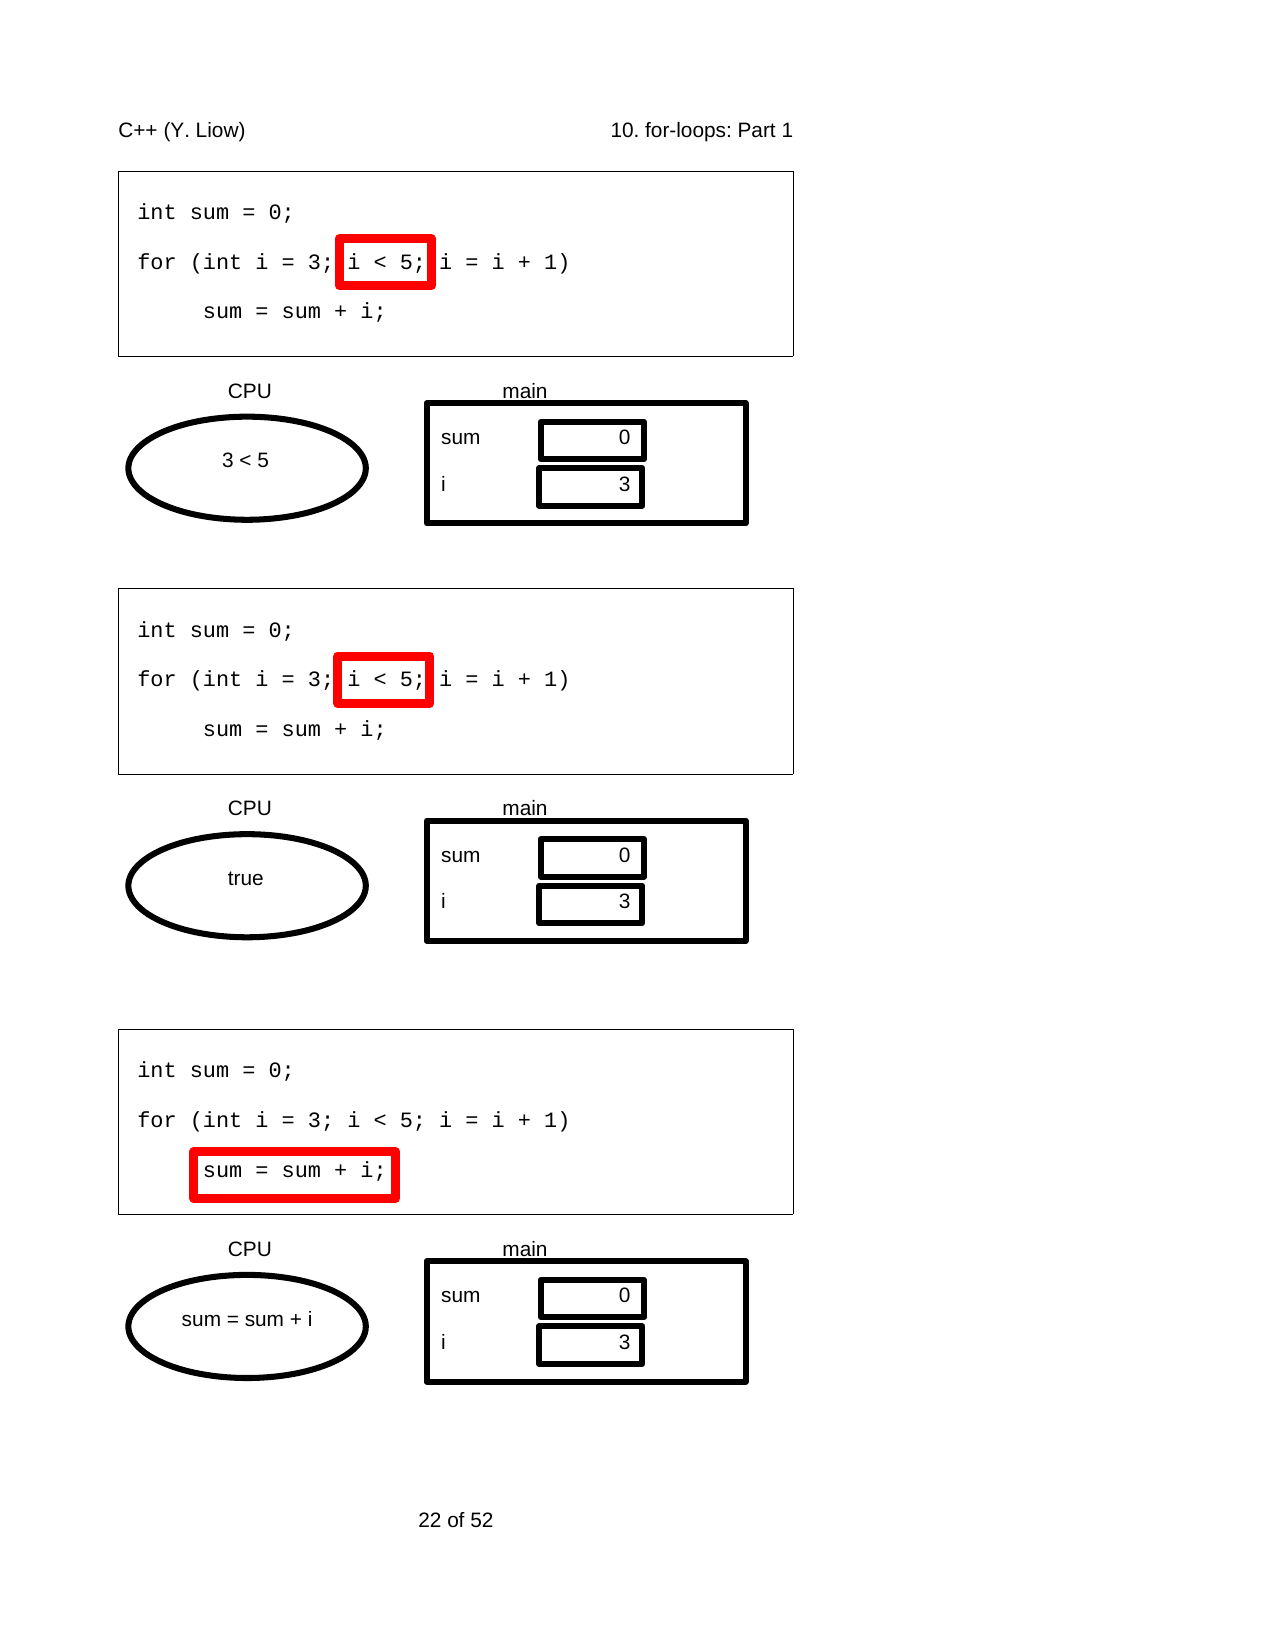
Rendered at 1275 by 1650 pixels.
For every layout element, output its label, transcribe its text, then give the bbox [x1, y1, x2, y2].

text 3 [542, 1330, 639, 1354]
text [647, 426, 743, 449]
text 0 [544, 1284, 641, 1307]
table_header int sum = 0; for (int i = 3; i < 5; i = i + 1) sum = sum + i; [119, 1030, 793, 1214]
text [118, 866, 132, 890]
text [362, 866, 424, 890]
text sum [430, 426, 538, 449]
text [143, 426, 351, 449]
text [749, 890, 793, 913]
text [749, 1307, 793, 1330]
table_header int sum = 0; for (int i = 3; i < 5; i = i + 1) sum = sum + i; [119, 589, 793, 773]
text [430, 1307, 743, 1330]
text sum = sum + i [132, 1307, 362, 1330]
text i [430, 890, 536, 913]
table_header int sum = 0; for (int i = 3; i < 5; i = i + 1) sum = sum + i; [119, 172, 793, 356]
text sum [430, 1284, 538, 1307]
text [118, 472, 139, 495]
text [430, 449, 743, 472]
text [118, 843, 168, 866]
text 0 [544, 843, 641, 866]
text true [132, 866, 362, 890]
text [749, 1330, 793, 1354]
text [749, 449, 793, 472]
text CPU main [118, 379, 793, 402]
text [327, 1284, 424, 1307]
text [132, 1330, 362, 1354]
text [133, 472, 362, 495]
text [749, 1284, 793, 1307]
text [118, 449, 132, 472]
text [143, 1284, 351, 1307]
text [363, 449, 424, 472]
text [327, 843, 424, 866]
text [749, 843, 793, 866]
text [362, 1307, 424, 1330]
text [118, 1284, 167, 1307]
text [749, 472, 793, 495]
text [647, 843, 743, 866]
text 3 [542, 472, 639, 495]
text [118, 426, 166, 449]
text [355, 472, 424, 495]
text [749, 426, 793, 449]
text [430, 866, 743, 890]
text sum [430, 843, 538, 866]
text 3 [542, 890, 639, 913]
text [118, 1307, 132, 1330]
text [328, 426, 424, 449]
text [118, 890, 140, 913]
text [355, 890, 424, 913]
text i [430, 1330, 536, 1354]
text [749, 866, 793, 890]
text [143, 843, 351, 866]
text [645, 1330, 743, 1354]
text i [430, 472, 536, 495]
text [647, 1284, 743, 1307]
text 0 [544, 426, 641, 449]
text [118, 1330, 140, 1354]
text [645, 890, 743, 913]
text CPU main [118, 1237, 793, 1261]
text 3 < 5 [132, 449, 362, 472]
text CPU main [118, 797, 793, 820]
text [354, 1330, 424, 1354]
text [133, 890, 362, 913]
text [645, 472, 743, 495]
